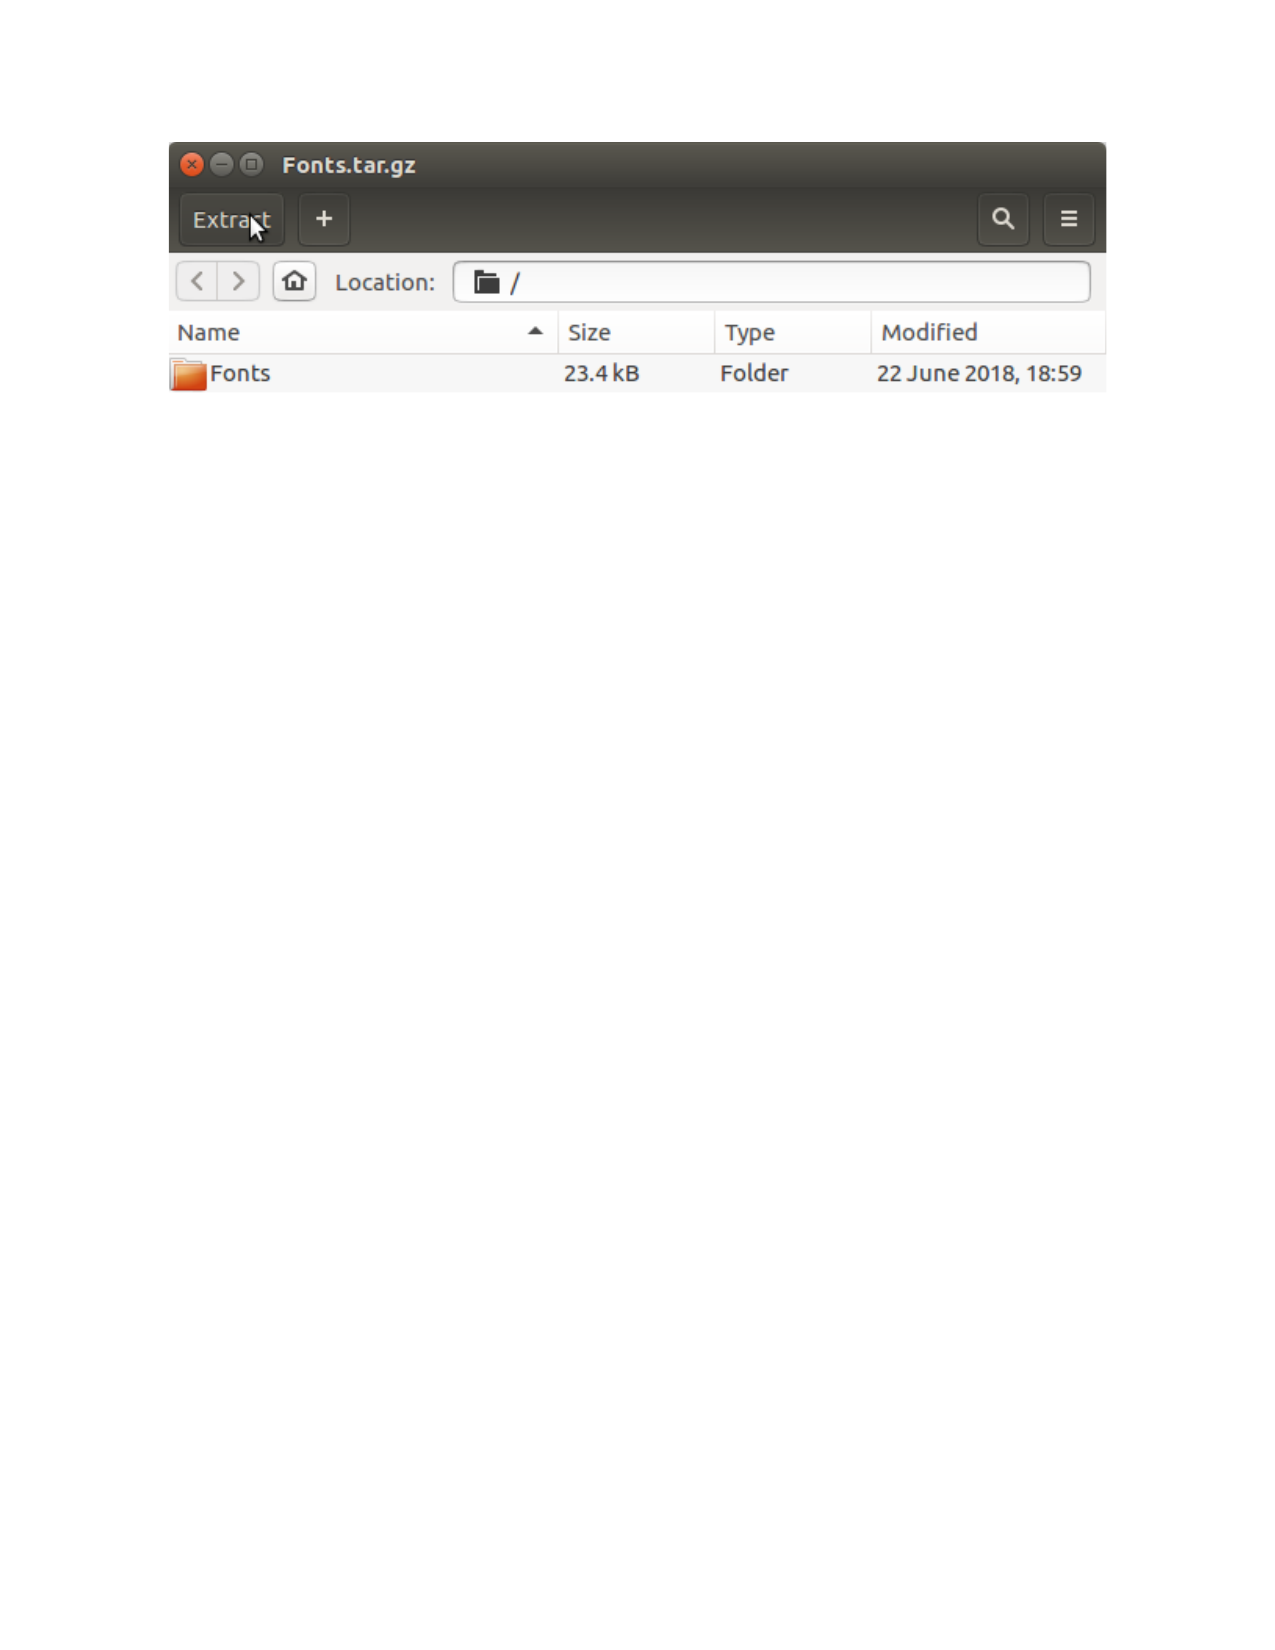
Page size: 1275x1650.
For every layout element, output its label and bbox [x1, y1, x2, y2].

picture [168, 142, 1107, 937]
